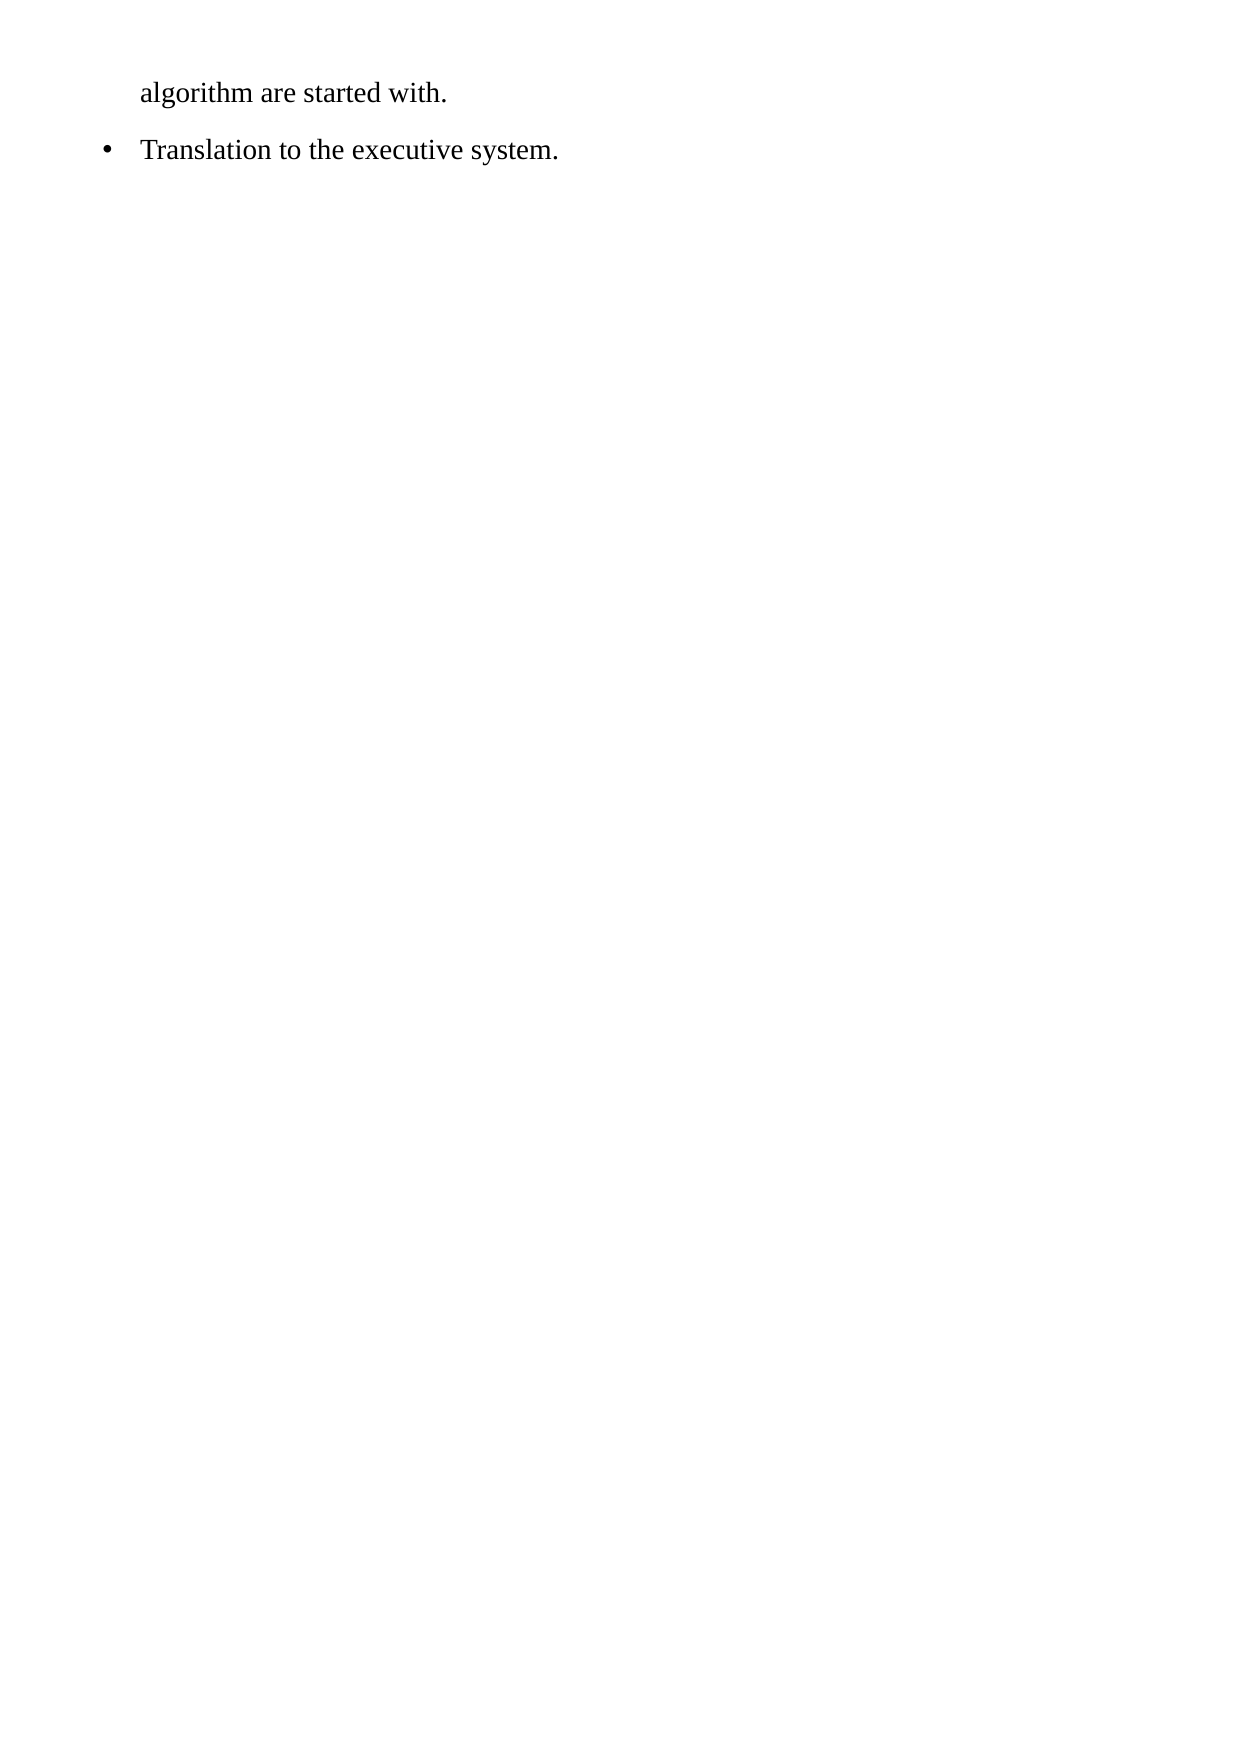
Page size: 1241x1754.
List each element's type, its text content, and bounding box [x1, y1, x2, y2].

table_cell algorithm are started with. Translation to the executive system. [59, 59, 1181, 184]
